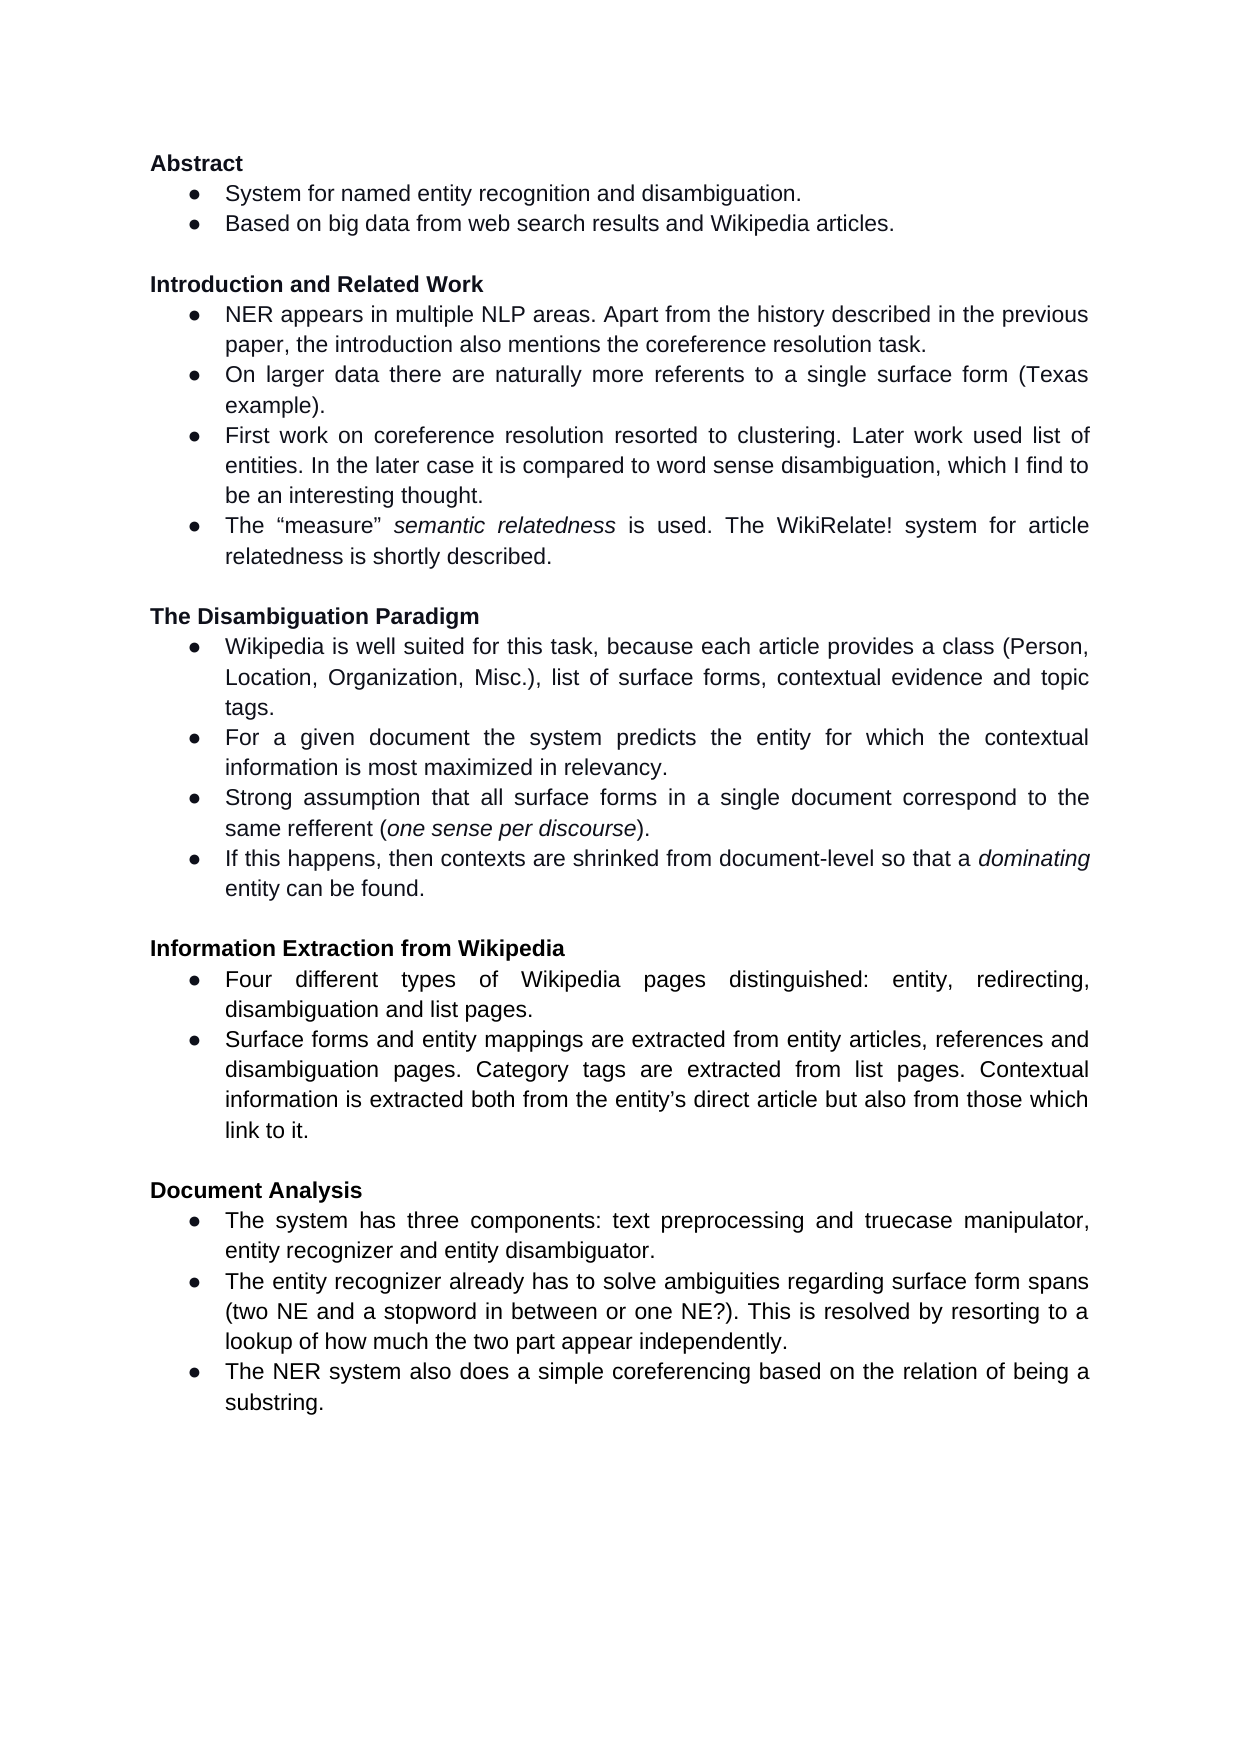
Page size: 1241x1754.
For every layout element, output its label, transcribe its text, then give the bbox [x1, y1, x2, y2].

list For a given document the system predicts the entity for which the contextual information is most maximized in relevancy. [187, 724, 1090, 781]
list NER appears in multiple NLP areas. Apart from the history described in the previous paper, the introduction also mentions the coreference resolution task. [187, 301, 1090, 358]
text The Disambiguation Paradigm [150, 603, 1090, 629]
list The entity recognizer already has to solve ambiguities regarding surface form spans (two NE and a stopword in between or one NE?). This is resolved by resorting to a lookup of how much the two part appear independently. [187, 1268, 1090, 1354]
text Information Extraction from Wikipedia [150, 935, 1090, 962]
list Surface forms and entity mappings are extracted from entity articles, references and disambiguation pages. Category tags are extracted from list pages. Contextual information is extracted both from the entity’s direct article but also from those which link to it. [187, 1026, 1090, 1143]
text Document Analysis [150, 1177, 1090, 1203]
list On larger data there are naturally more referents to a single surface form (Texas example). [187, 361, 1090, 418]
list Based on big data from web search results and Wikipedia articles. [187, 210, 1090, 237]
list Strong assumption that all surface forms in a single document correspond to the same refferent (one sense per discourse). [187, 784, 1090, 841]
list The “measure” semantic relatedness is used. The WikiRelate! system for article relatedness is shortly described. [187, 512, 1090, 569]
text Abstract [150, 150, 1090, 176]
list First work on coreference resolution resorted to clustering. Later work used list of entities. In the later case it is compared to word sense disambiguation, which I find to be an interesting thought. [187, 422, 1090, 509]
list If this happens, then contexts are shrinked from document-level so that a dominating entity can be found. [187, 845, 1090, 901]
list Wikipedia is well suited for this task, because each article provides a class (Person, Location, Organization, Misc.), list of surface forms, contextual evidence and topic tags. [187, 633, 1090, 720]
list Four different types of Wikipedia pages distinguished: entity, redirecting, disambiguation and list pages. [187, 966, 1090, 1022]
text Introduction and Related Work [150, 271, 1090, 297]
list System for named entity recognition and disambiguation. [187, 180, 1090, 207]
list The NER system also does a simple coreferencing based on the relation of being a substring. [187, 1358, 1090, 1415]
list The system has three components: text preprocessing and truecase manipulator, entity recognizer and entity disambiguator. [187, 1207, 1090, 1264]
